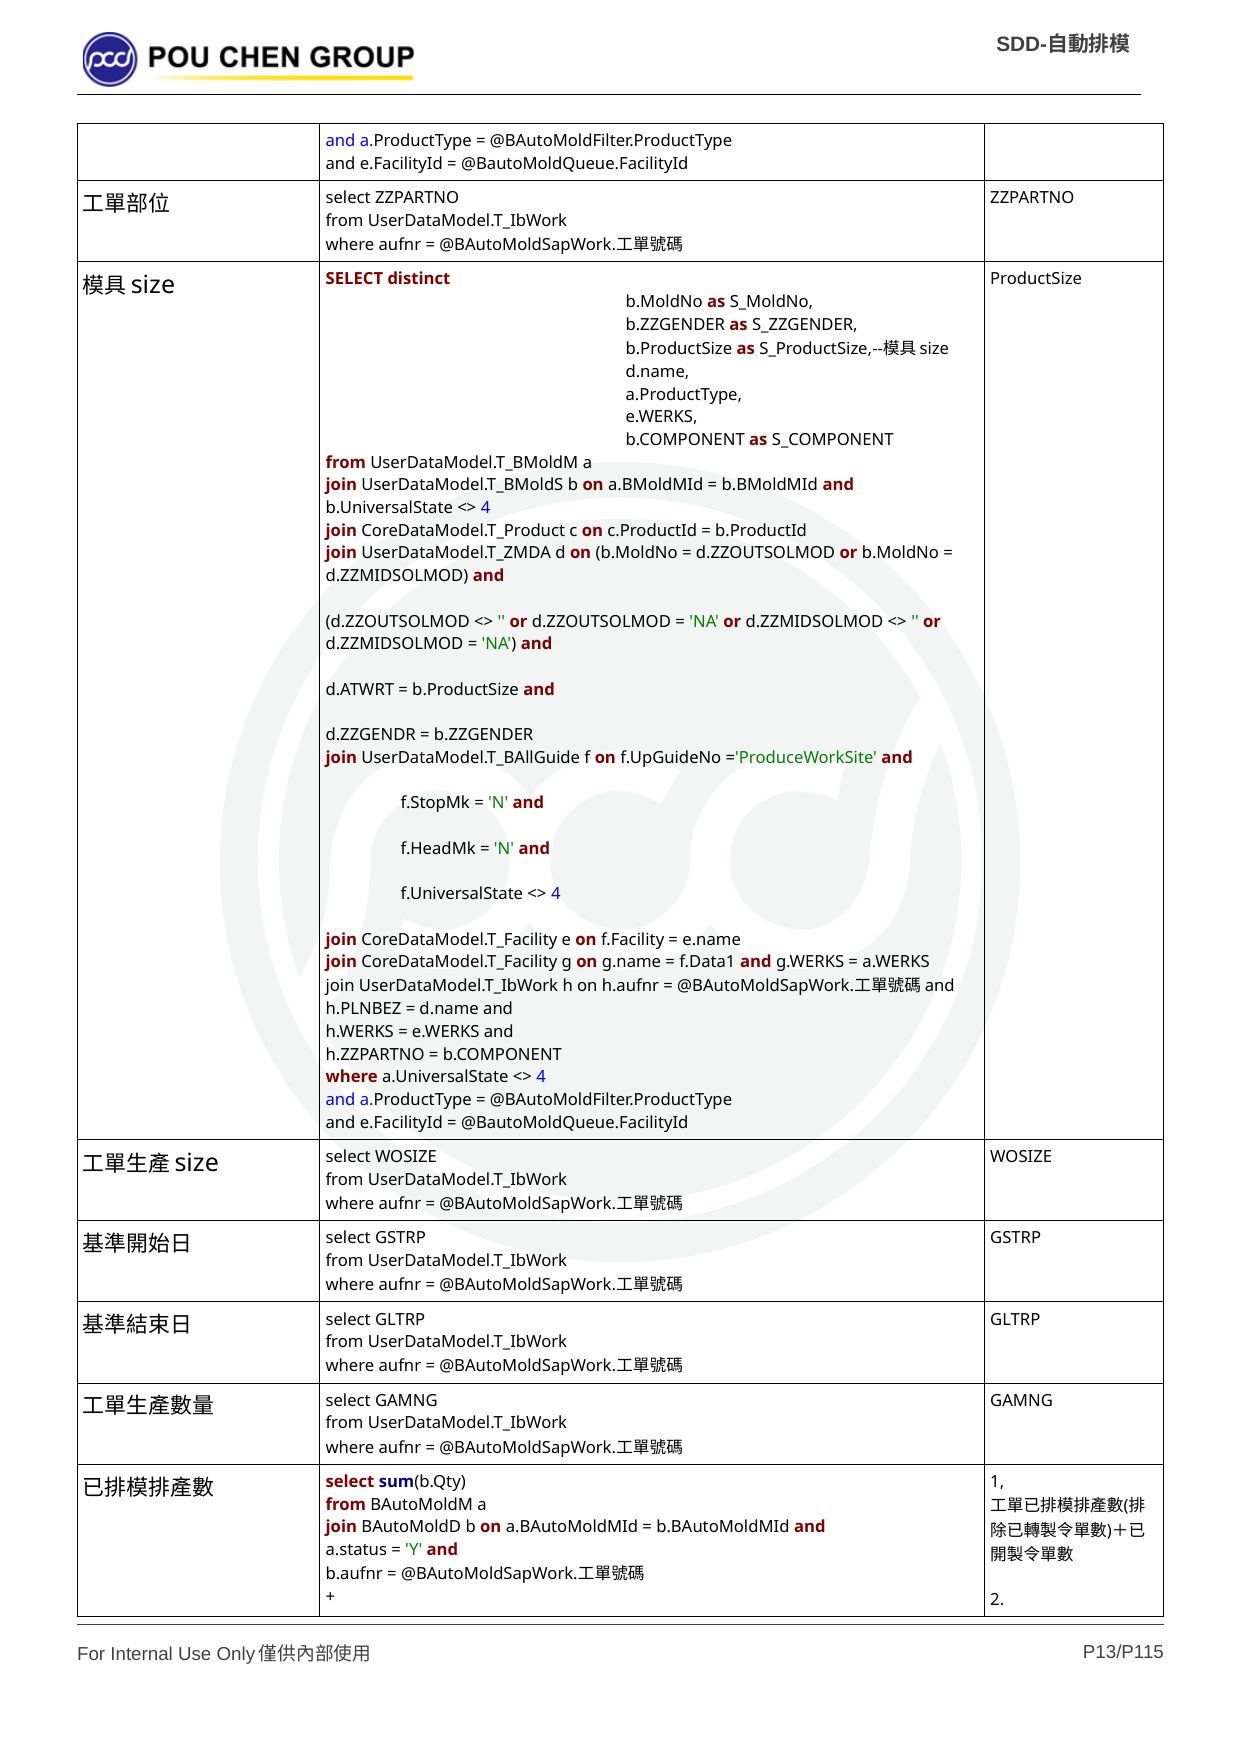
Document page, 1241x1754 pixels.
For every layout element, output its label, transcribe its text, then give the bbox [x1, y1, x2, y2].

table_cell and a.ProductType = @BAutoMoldFilter.ProductType and e.FacilityId = @BautoMoldQueue.FacilityId [320, 124, 984, 180]
table_cell 工單生產數量 [78, 1384, 319, 1464]
table_cell 模具size [78, 262, 319, 1139]
table_cell SELECT distinct b.MoldNo as S_MoldNo, b.ZZGENDER as S_ZZGENDER, b.ProductSize as S_ProductSize,--模具size d.name, a.ProductType, e.WERKS, b.COMPONENT as S_COMPONENT from UserDataModel.T_BMoldM a join UserDataModel.T_BMoldS b on a.BMoldMId = b.BMoldMId and b.UniversalState <> 4 join CoreDataModel.T_Product c on c.ProductId = b.ProductId join UserDataModel.T_ZMDA d on (b.MoldNo = d.ZZOUTSOLMOD or b.MoldNo = d.ZZMIDSOLMOD) and (d.ZZOUTSOLMOD <> '' or d.ZZOUTSOLMOD = 'NA' or d.ZZMIDSOLMOD <> '' or d.ZZMIDSOLMOD = 'NA') and d.ATWRT = b.ProductSize and d.ZZGENDR = b.ZZGENDER join UserDataModel.T_BAllGuide f on f.UpGuideNo ='ProduceWorkSite' and f.StopMk = 'N' and f.HeadMk = 'N' and f.UniversalState <> 4 join CoreDataModel.T_Facility e on f.Facility = e.name join CoreDataModel.T_Facility g on g.name = f.Data1 and g.WERKS = a.WERKS join UserDataModel.T_IbWork h on h.aufnr = @BAutoMoldSapWork.工單號碼 and h.PLNBEZ = d.name and h.WERKS = e.WERKS and h.ZZPARTNO = b.COMPONENT where a.UniversalState <> 4 and a.ProductType = @BAutoMoldFilter.ProductType and e.FacilityId = @BautoMoldQueue.FacilityId [320, 262, 984, 1139]
table_cell select sum(b.Qty) from BAutoMoldM a join BAutoMoldD b on a.BAutoMoldMId = b.BAutoMoldMId and a.status = 'Y' and b.aufnr = @BAutoMoldSapWork.工單號碼 + [320, 1465, 984, 1616]
table_cell select ZZPARTNO from UserDataModel.T_IbWork where aufnr = @BAutoMoldSapWork.工單號碼 [320, 181, 984, 261]
table_cell select GLTRP from UserDataModel.T_IbWork where aufnr = @BAutoMoldSapWork.工單號碼 [320, 1302, 984, 1382]
table_cell GSTRP [985, 1221, 1163, 1301]
table_cell 工單生產size [78, 1140, 319, 1220]
table_cell [985, 124, 1163, 180]
picture [82, 32, 414, 87]
table_cell 1, 工單已排模排產數(排除已轉製令單數)＋已開製令單數 2. [985, 1465, 1163, 1616]
table_cell ProductSize [985, 262, 1163, 1139]
table_cell 基準開始日 [78, 1221, 319, 1301]
table_cell select GSTRP from UserDataModel.T_IbWork where aufnr = @BAutoMoldSapWork.工單號碼 [320, 1221, 984, 1301]
table_cell 基準結束日 [78, 1302, 319, 1382]
table_cell GAMNG [985, 1384, 1163, 1464]
table_cell [78, 124, 319, 180]
table_cell ZZPARTNO [985, 181, 1163, 261]
table_cell 已排模排產數 [78, 1465, 319, 1616]
table_cell 工單部位 [78, 181, 319, 261]
table_cell select GAMNG from UserDataModel.T_IbWork where aufnr = @BAutoMoldSapWork.工單號碼 [320, 1384, 984, 1464]
table_cell select WOSIZE from UserDataModel.T_IbWork where aufnr = @BAutoMoldSapWork.工單號碼 [320, 1140, 984, 1220]
table_cell WOSIZE [985, 1140, 1163, 1220]
table_cell GLTRP [985, 1302, 1163, 1382]
